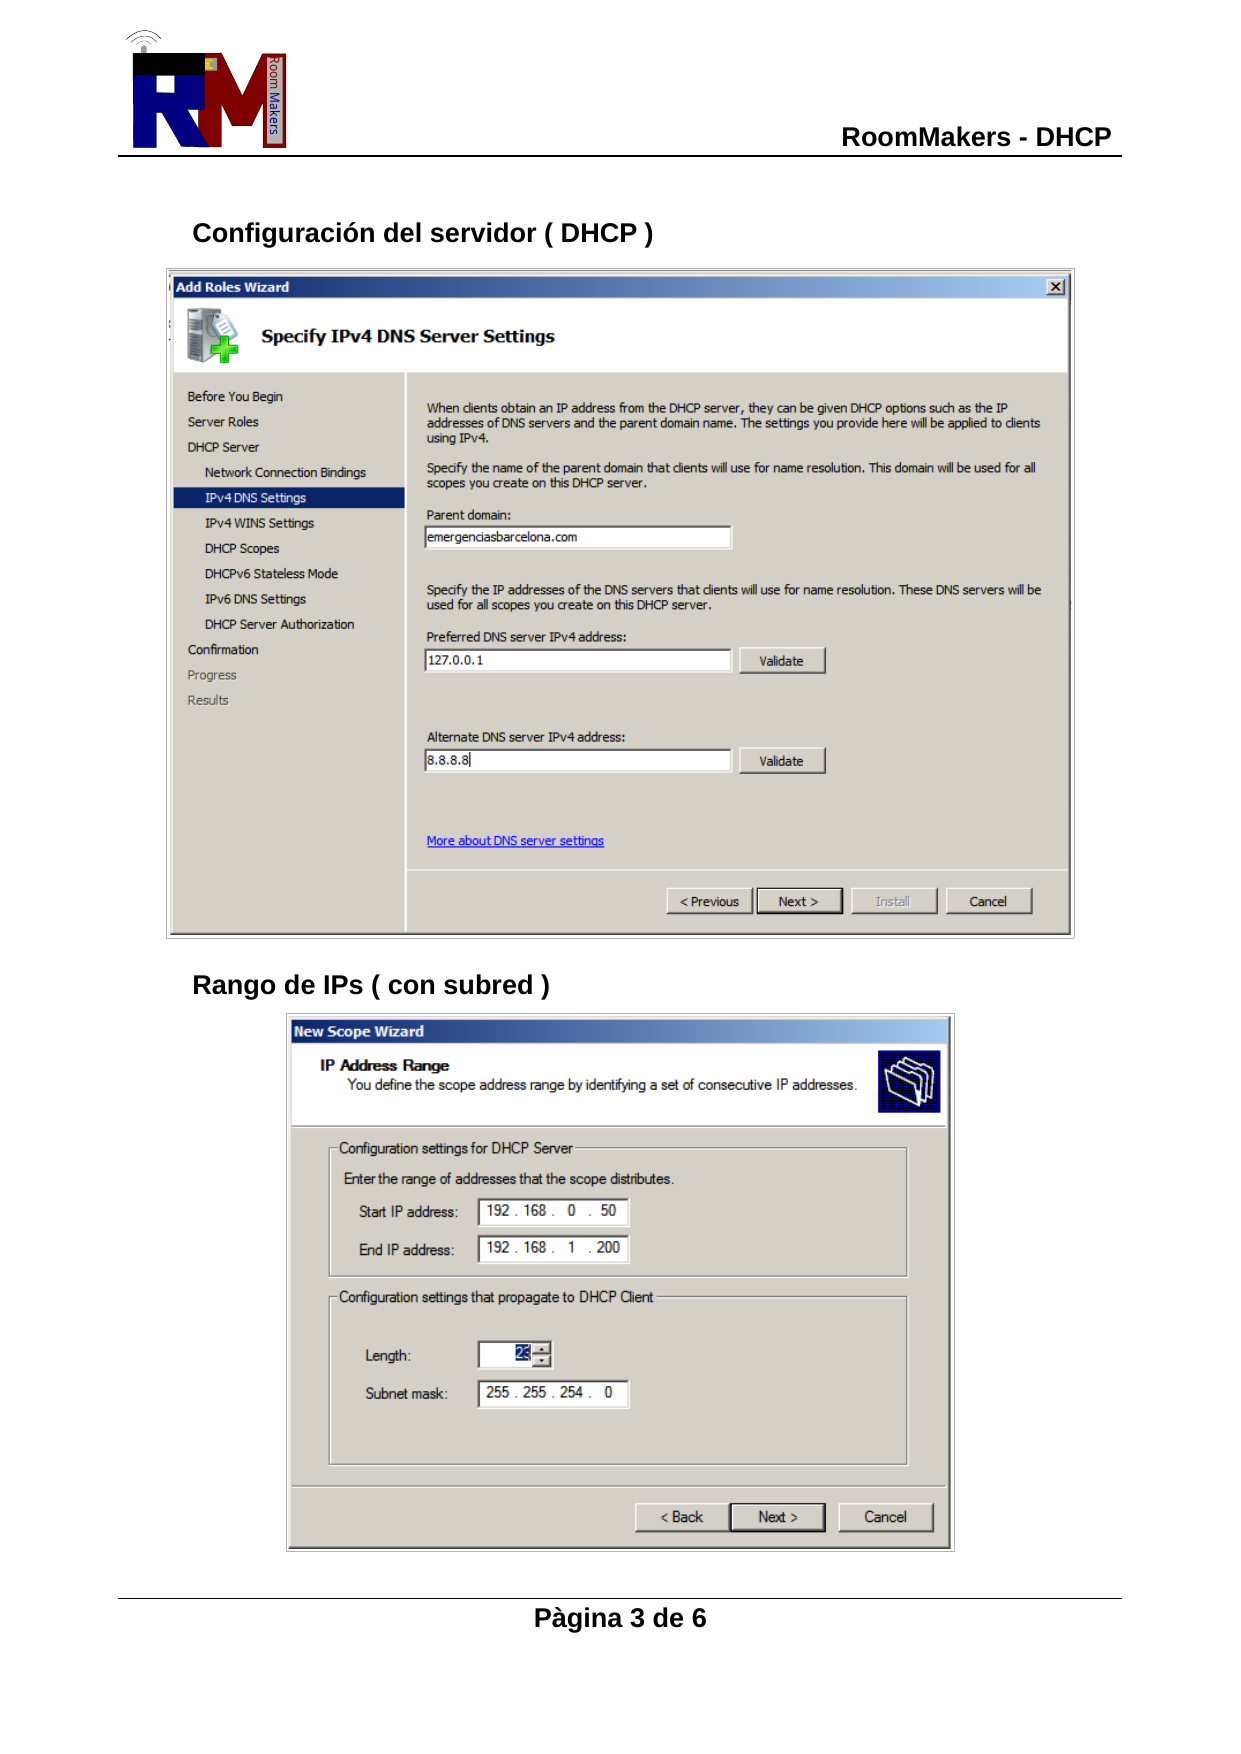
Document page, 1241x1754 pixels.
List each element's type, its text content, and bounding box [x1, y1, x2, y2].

text Rango de IPs ( con subred ) [118, 969, 1122, 1001]
picture [168, 270, 1072, 935]
text Configuración del servidor ( DHCP ) [118, 217, 1122, 248]
picture [288, 1016, 952, 1549]
